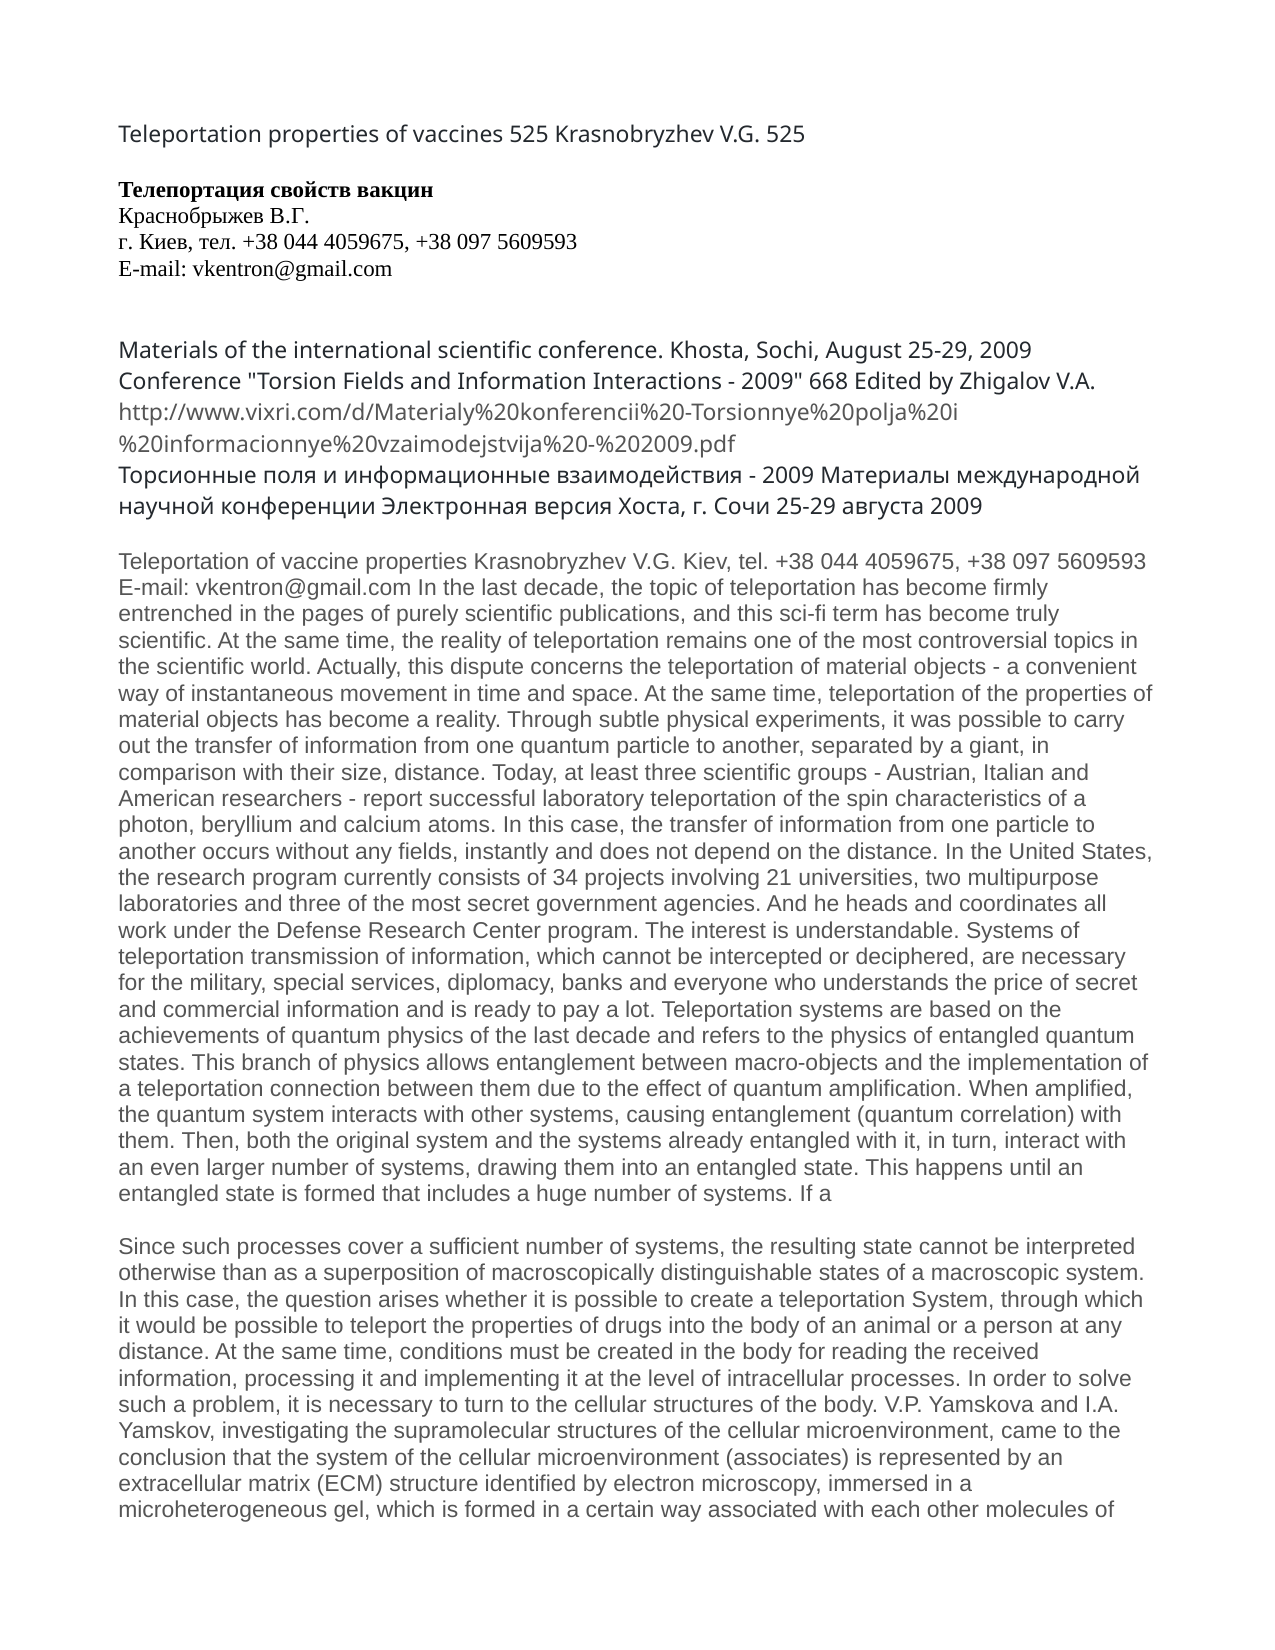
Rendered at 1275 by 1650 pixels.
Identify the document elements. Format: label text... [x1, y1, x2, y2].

text Materials of the international scientific conference. Khosta, Sochi, August 25-29, 2009 Conference "Torsion Fields and Information Interactions - 2009" 668 Edited by Zhigalov V.A. http://www.vixri.com/d/Materialy%20konferencii%20-Torsionnye%20polja%20i%20informacionnye%20vzaimodejstvija%20-%202009.pdf [118, 334, 1157, 459]
text Краснобрыжев В.Г. [118, 202, 1157, 228]
text E-mail: vkentron@gmail.com [118, 255, 1157, 281]
text Teleportation of vaccine properties Krasnobryzhev V.G. Kiev, tel. +38 044 4059675, +38 097 5609593 E-mail: vkentron@gmail.com In the last decade, the topic of teleportation has become firmly entrenched in the pages of purely scientific publications, and this sci-fi term has become truly scientific. At the same time, the reality of teleportation remains one of the most controversial topics in the scientific world. Actually, this dispute concerns the teleportation of material objects - a convenient way of instantaneous movement in time and space. At the same time, teleportation of the properties of material objects has become a reality. Through subtle physical experiments, it was possible to carry out the transfer of information from one quantum particle to another, separated by a giant, in comparison with their size, distance. Today, at least three scientific groups - Austrian, Italian and American researchers - report successful laboratory teleportation of the spin characteristics of a photon, beryllium and calcium atoms. In this case, the transfer of information from one particle to another occurs without any fields, instantly and does not depend on the distance. In the United States, the research program currently consists of 34 projects involving 21 universities, two multipurpose laboratories and three of the most secret government agencies. And he heads and coordinates all work under the Defense Research Center program. The interest is understandable. Systems of teleportation transmission of information, which cannot be intercepted or deciphered, are necessary for the military, special services, diplomacy, banks and everyone who understands the price of secret and commercial information and is ready to pay a lot. Teleportation systems are based on the achievements of quantum physics of the last decade and refers to the physics of entangled quantum states. This branch of physics allows entanglement between macro-objects and the implementation of a teleportation connection between them due to the effect of quantum amplification. When amplified, the quantum system interacts with other systems, causing entanglement (quantum correlation) with them. Then, both the original system and the systems already entangled with it, in turn, interact with an even larger number of systems, drawing them into an entangled state. This happens until an entangled state is formed that includes a huge number of systems. If a Since such processes cover a sufficient number of systems, the resulting state cannot be interpreted otherwise than as a superposition of macroscopically distinguishable states of a macroscopic system. In this case, the question arises whether it is possible to create a teleportation System, through which it would be possible to teleport the properties of drugs into the body of an animal or a person at any distance. At the same time, conditions must be created in the body for reading the received information, processing it and implementing it at the level of intracellular processes. In order to solve such a problem, it is necessary to turn to the cellular structures of the body. V.P. Yamskova and I.A. Yamskov, investigating the supramolecular structures of the cellular microenvironment, came to the conclusion that the system of the cellular microenvironment (associates) is represented by an extracellular matrix (ECM) structure identified by electron microscopy, immersed in a microheterogeneous gel, which is formed in a certain way associated with each other molecules of [118, 548, 1157, 1523]
text Teleportation properties of vaccines 525 Krasnobryzhev V.G. 525 [118, 118, 1157, 149]
text г. Киев, тел. +38 044 4059675, +38 097 5609593 [118, 228, 1157, 255]
text Торсионные поля и информационные взаимодействия - 2009 Материалы международной научной конференции Электронная версия Хоста, г. Сочи 25-29 августа 2009 [118, 459, 1157, 521]
text Телепортация свойств вакцин [118, 176, 1157, 202]
